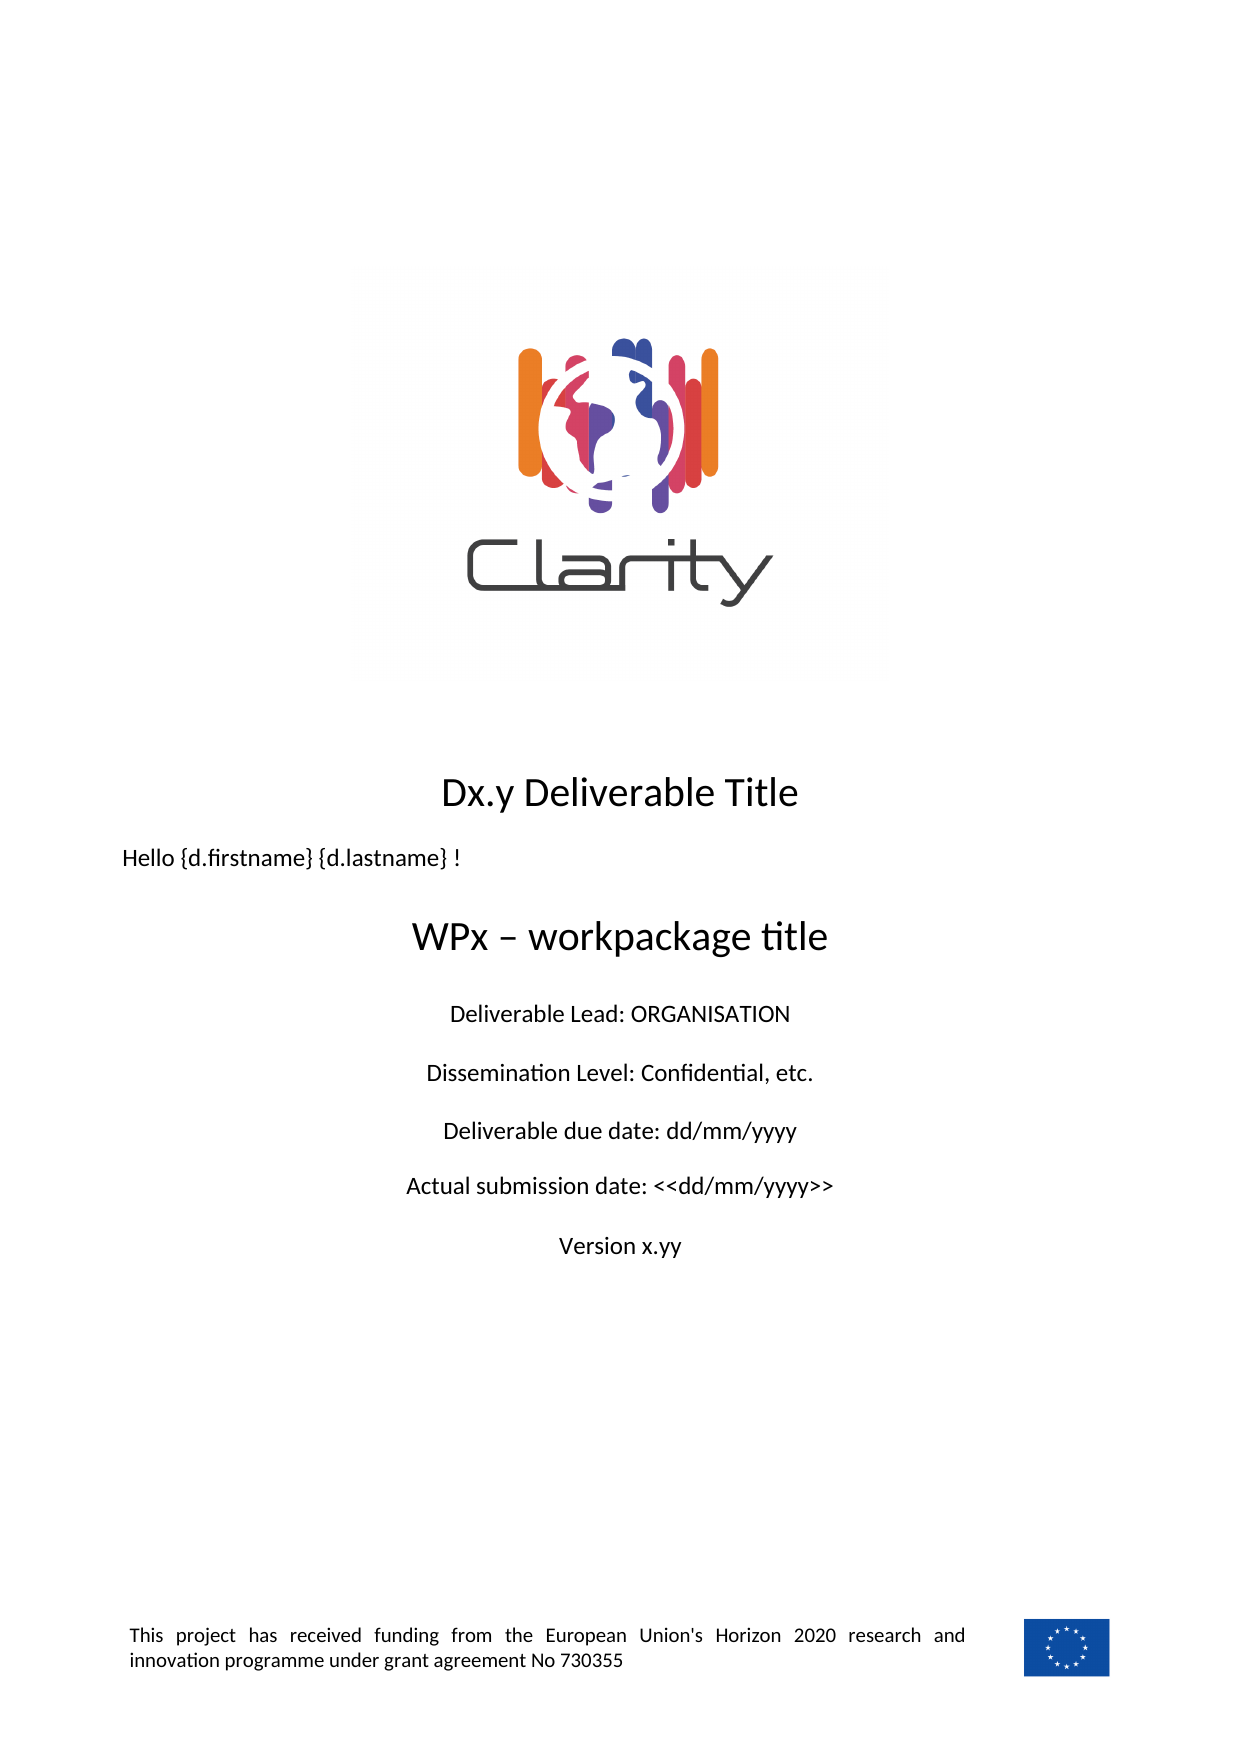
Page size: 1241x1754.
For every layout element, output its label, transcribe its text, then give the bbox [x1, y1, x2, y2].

table_cell Actual submission date: <<dd/mm/yyyy>> [111, 1158, 1129, 1213]
table_cell WPx – workpackage title [111, 885, 1129, 986]
table_cell Deliverable due date: dd/mm/yyyy [111, 1103, 1129, 1158]
picture [1022, 1617, 1111, 1678]
table_cell Version x.yy [111, 1214, 1129, 1277]
table_header Dx.y Deliverable Title Hello {d.firstname} {d.lastname} ! [111, 741, 1129, 885]
table_cell Deliverable Lead: ORGANISATION [111, 986, 1129, 1042]
table_cell Dissemination Level: Confidential, etc. [111, 1042, 1129, 1102]
